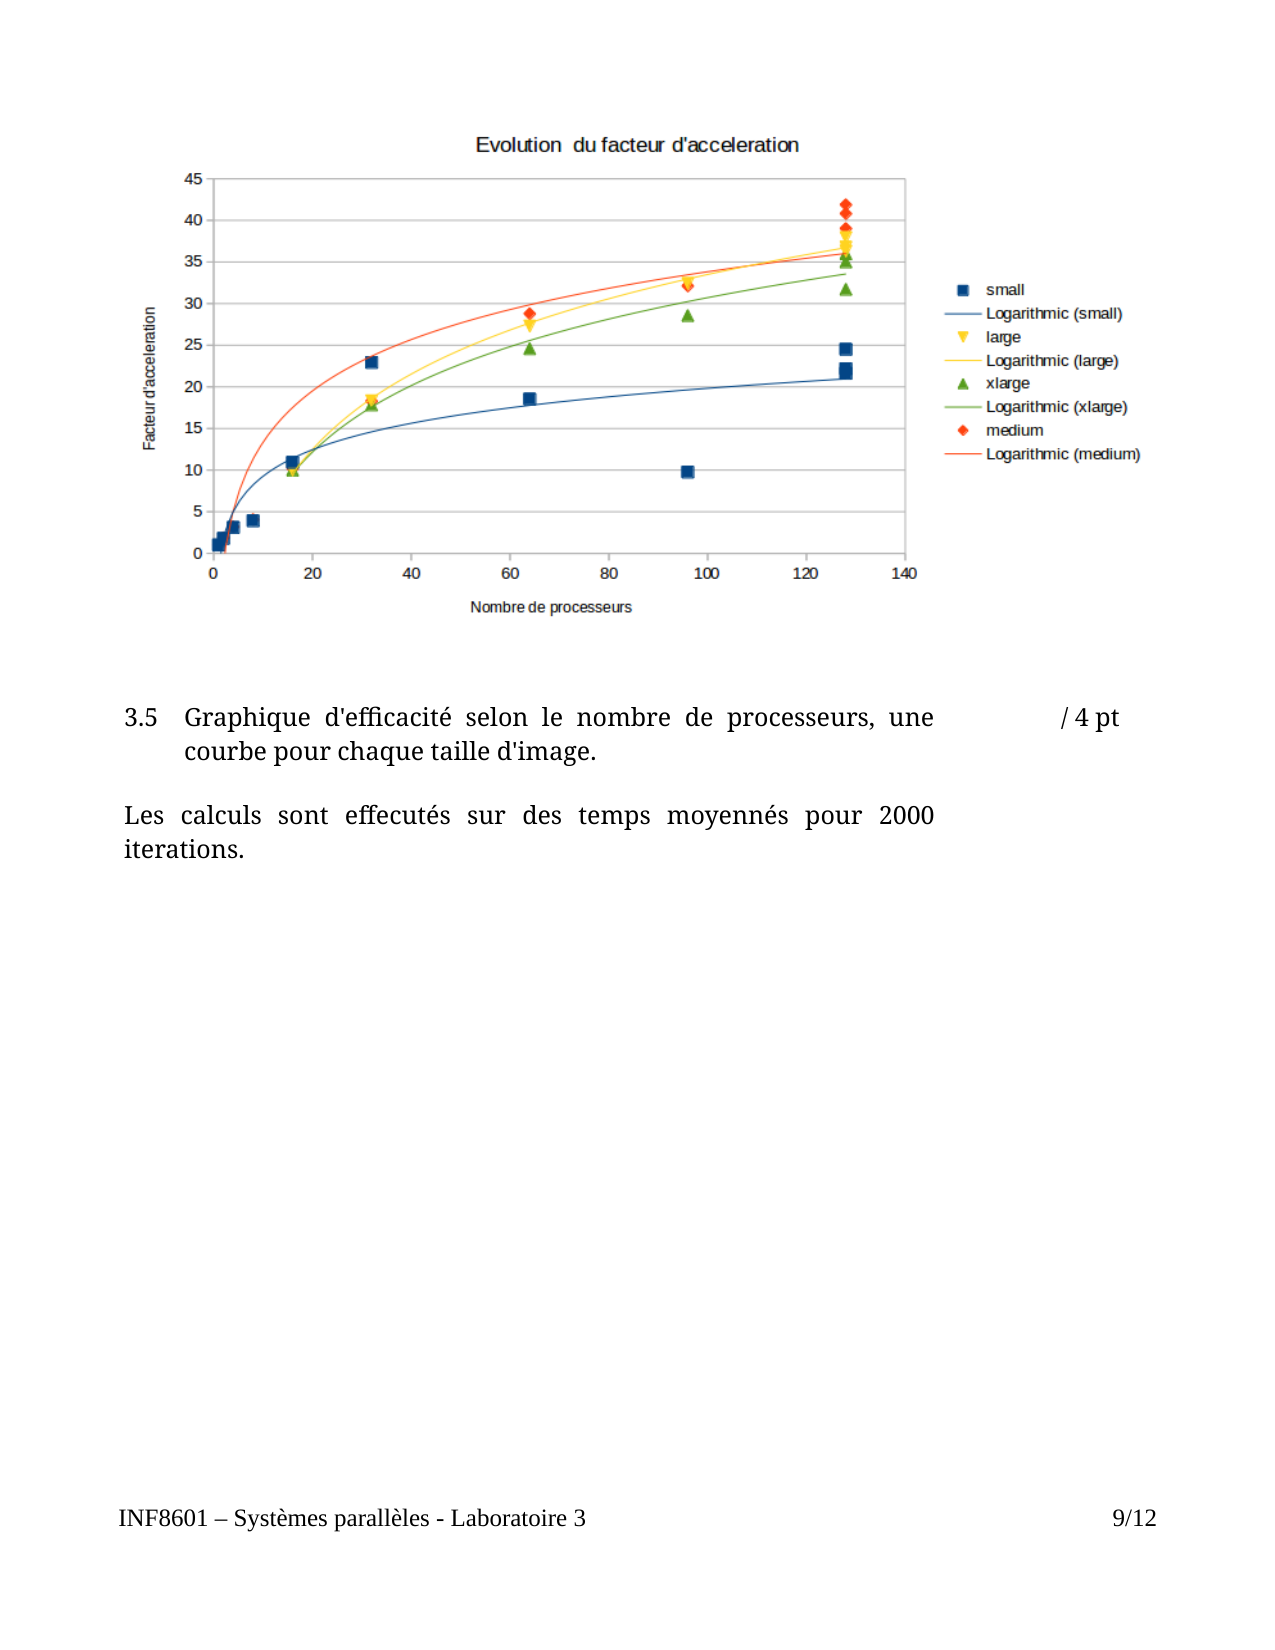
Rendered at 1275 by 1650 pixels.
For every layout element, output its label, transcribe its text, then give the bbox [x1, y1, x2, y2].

picture [124, 111, 1148, 625]
table_cell [941, 625, 1049, 679]
table_cell [941, 679, 1049, 887]
table_cell [1049, 118, 1157, 679]
table_cell / 4 pt [1049, 679, 1157, 887]
table_cell Graphique d'efficacité selon le nombre de processeurs, une courbe pour chaque taille d'image. Les calculs sont effecutés sur des temps moyennés pour 2000 iterations. [118, 679, 941, 887]
table_cell [118, 118, 941, 679]
